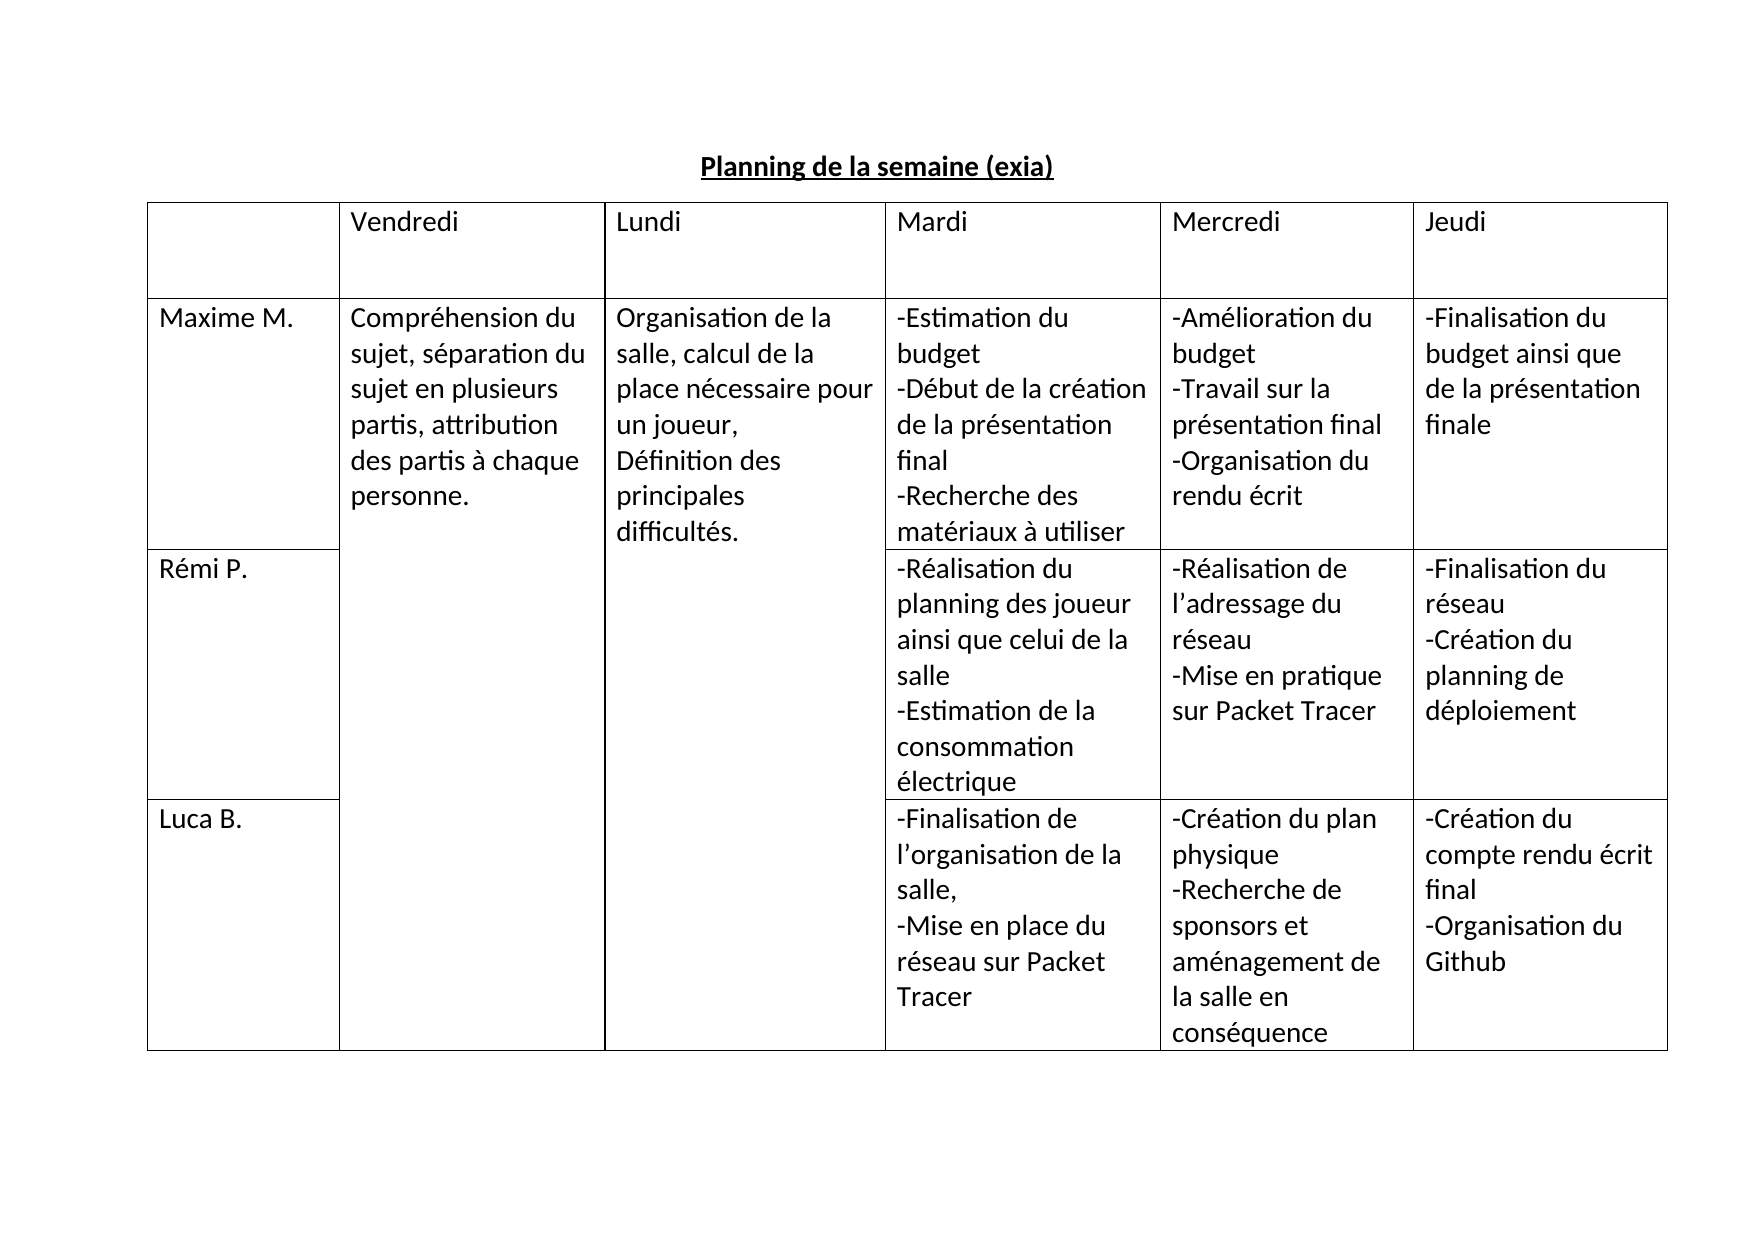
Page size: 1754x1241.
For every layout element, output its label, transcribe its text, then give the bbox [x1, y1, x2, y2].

table_header Vendredi [340, 203, 604, 298]
table_header [148, 203, 339, 298]
table_cell -Réalisation du planning des joueur ainsi que celui de la salle -Estimation de la consommation électrique [886, 550, 1160, 799]
table_header Mercredi [1161, 203, 1413, 298]
table_cell [340, 799, 604, 1049]
table_cell Compréhension du sujet, séparation du sujet en plusieurs partis, attribution des partis à chaque personne. [340, 299, 604, 549]
table_cell [606, 799, 885, 1049]
table_cell -Finalisation du réseau -Création du planning de déploiement [1414, 550, 1667, 799]
table_cell -Estimation du budget -Début de la création de la présentation final -Recherche des matériaux à utiliser [886, 299, 1160, 549]
table_cell -Finalisation de l’organisation de la salle, -Mise en place du réseau sur Packet Tracer [886, 800, 1160, 1049]
table_cell Maxime M. [148, 299, 339, 549]
table_cell [340, 549, 604, 799]
table_cell -Réalisation de l’adressage du réseau -Mise en pratique sur Packet Tracer [1161, 550, 1413, 799]
table_cell [606, 549, 885, 799]
table_cell -Création du compte rendu écrit final -Organisation du Github [1414, 800, 1667, 1049]
table_cell -Amélioration du budget -Travail sur la présentation final -Organisation du rendu écrit [1161, 299, 1413, 549]
table_cell Organisation de la salle, calcul de la place nécessaire pour un joueur, Définition des principales difficultés. [606, 299, 885, 549]
table_cell Rémi P. [148, 550, 339, 799]
table_header Jeudi [1414, 203, 1667, 298]
table_cell Luca B. [148, 800, 339, 1049]
table_cell -Finalisation du budget ainsi que de la présentation finale [1414, 299, 1667, 549]
table_header Mardi [886, 203, 1160, 298]
table_header Lundi [606, 203, 885, 298]
table_cell -Création du plan physique -Recherche de sponsors et aménagement de la salle en conséquence [1161, 800, 1413, 1049]
text Planning de la semaine (exia) [148, 148, 1606, 183]
